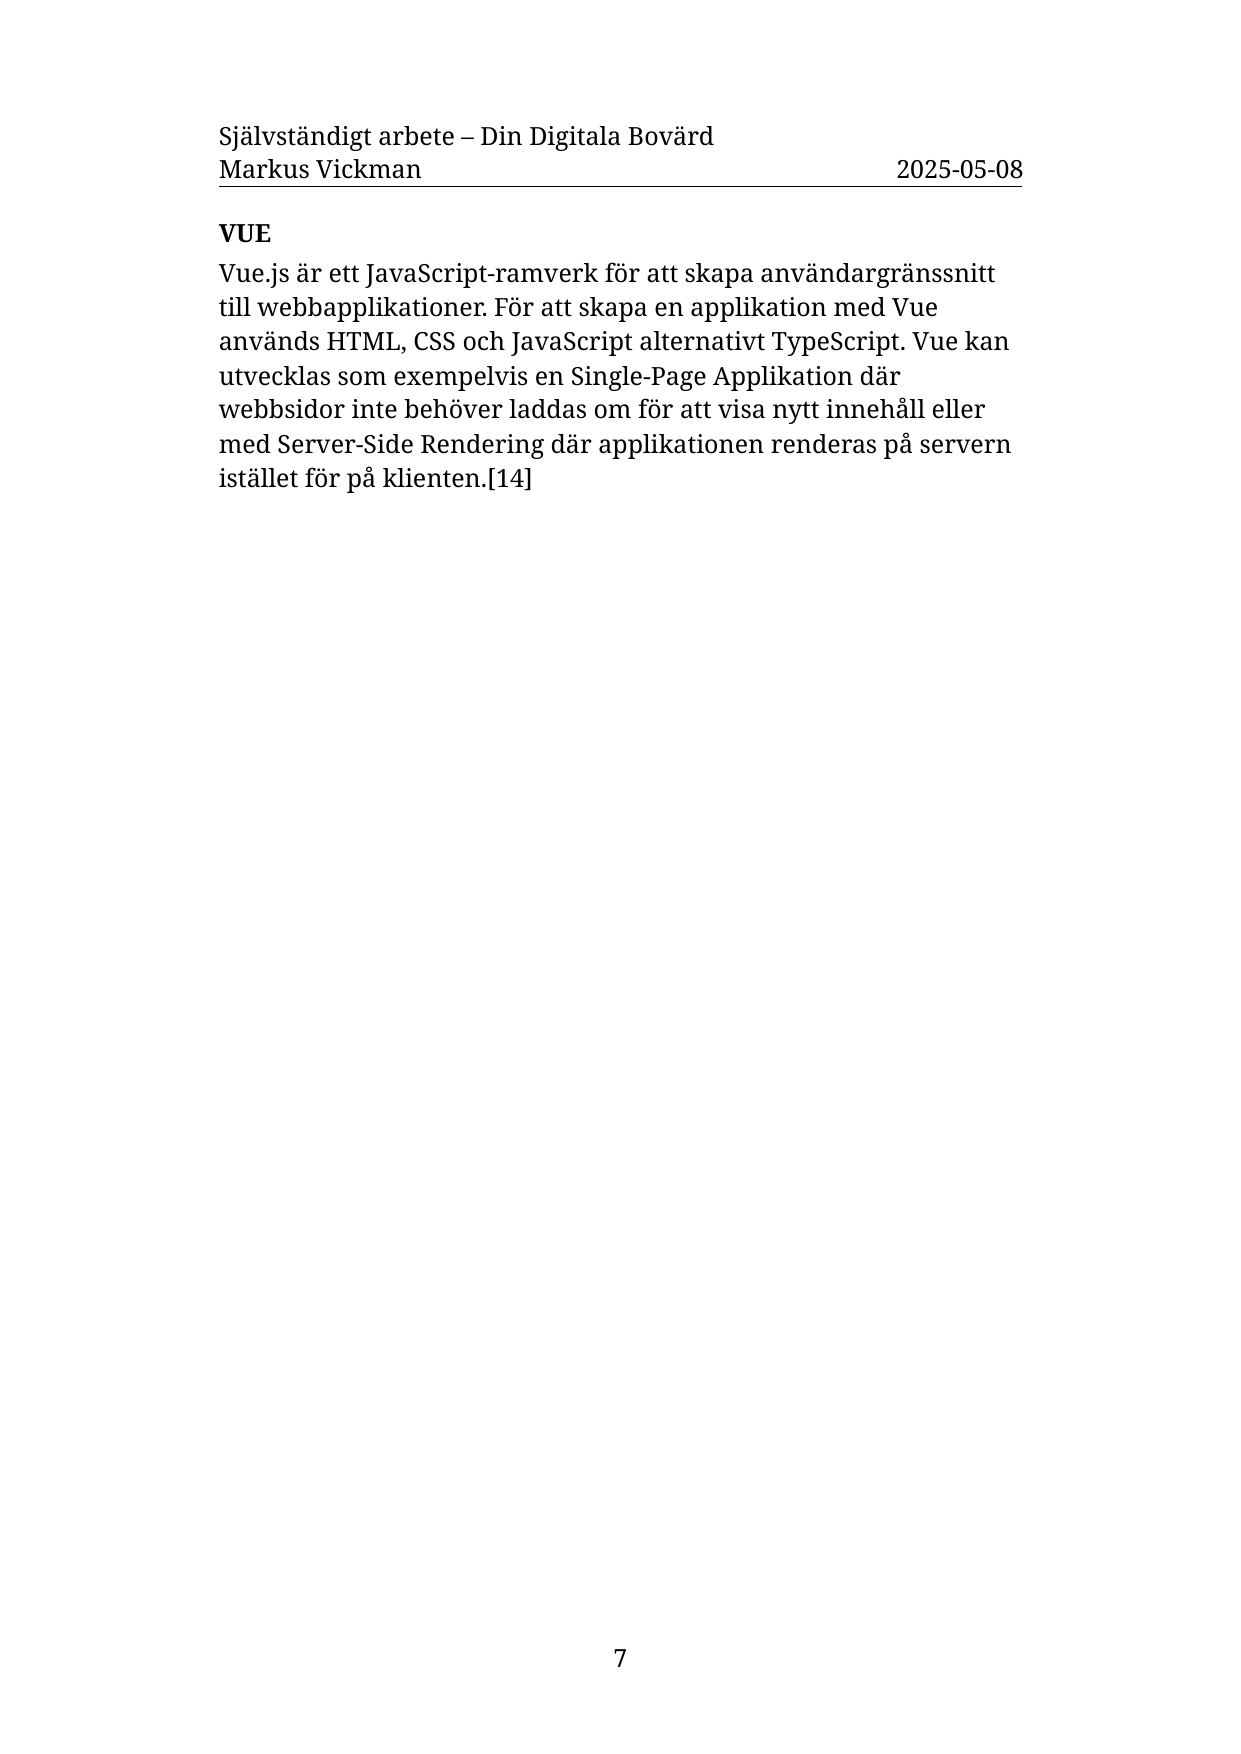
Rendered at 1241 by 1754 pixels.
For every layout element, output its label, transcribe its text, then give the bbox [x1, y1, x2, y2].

text Vue.js är ett JavaScript-ramverk för att skapa användargränssnitt till webbapplikationer. För att skapa en applikation med Vue används HTML, CSS och JavaScript alternativt TypeScript. Vue kan utvecklas som exempelvis en Single-Page Applikation där webbsidor inte behöver laddas om för att visa nytt innehåll eller med Server-Side Rendering där applikationen renderas på servern istället för på klienten.[14] [218, 256, 1022, 494]
text VUE [218, 216, 1022, 250]
